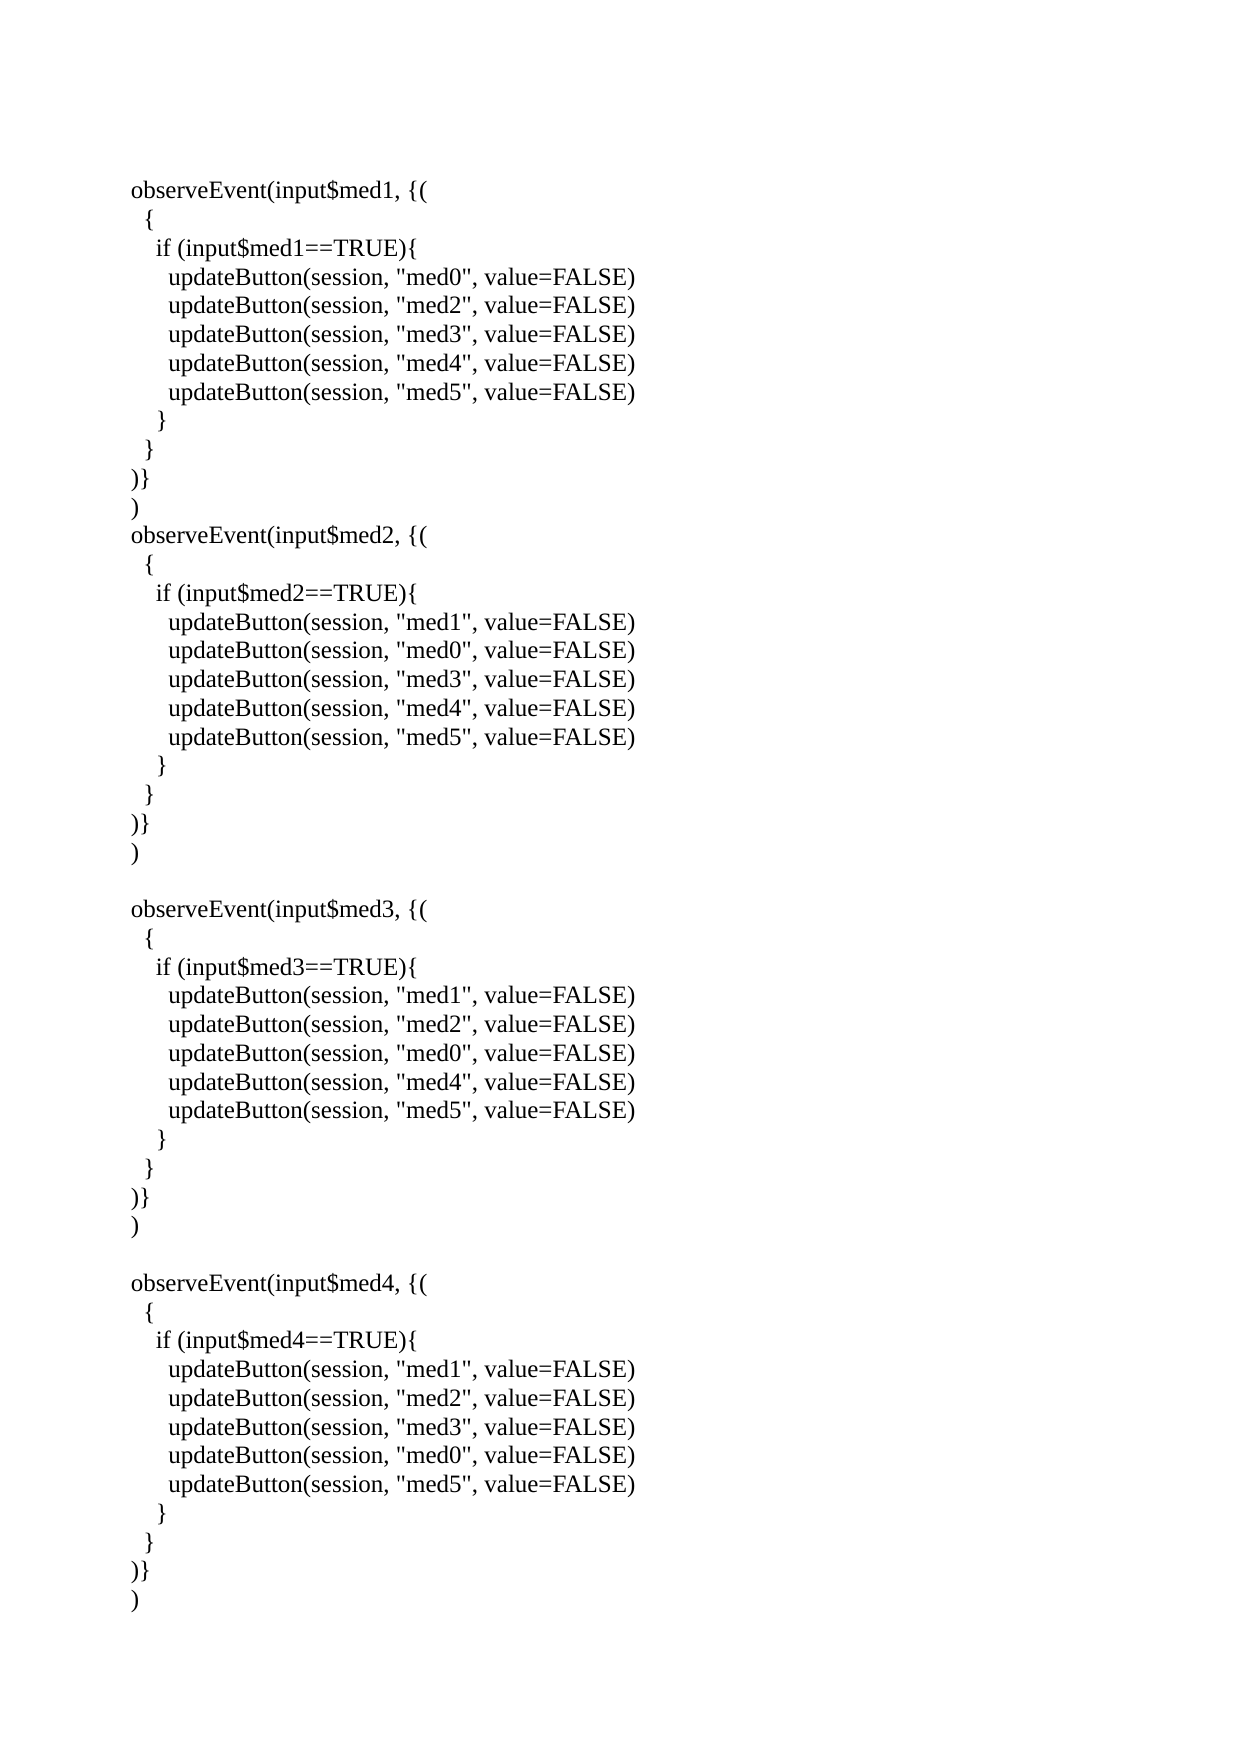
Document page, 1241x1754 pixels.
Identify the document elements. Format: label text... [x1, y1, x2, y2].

text updateButton(session, "med0", value=FALSE) [118, 1441, 1122, 1469]
text )} [118, 1556, 1122, 1584]
text } [118, 1498, 1122, 1527]
text updateButton(session, "med3", value=FALSE) [118, 319, 1122, 348]
text observeEvent(input$med4, {( [118, 1268, 1122, 1297]
text updateButton(session, "med1", value=FALSE) [118, 981, 1122, 1009]
text updateButton(session, "med5", value=FALSE) [118, 1096, 1122, 1124]
text } [118, 751, 1122, 779]
text ) [118, 492, 1122, 521]
text updateButton(session, "med5", value=FALSE) [118, 722, 1122, 751]
text } [118, 434, 1122, 463]
text } [118, 1527, 1122, 1556]
text )} [118, 1182, 1122, 1211]
text updateButton(session, "med0", value=FALSE) [118, 262, 1122, 291]
text updateButton(session, "med5", value=FALSE) [118, 1469, 1122, 1498]
text { [118, 549, 1122, 578]
text observeEvent(input$med3, {( [118, 894, 1122, 923]
text updateButton(session, "med4", value=FALSE) [118, 348, 1122, 377]
text } [118, 779, 1122, 808]
text { [118, 1297, 1122, 1326]
text updateButton(session, "med3", value=FALSE) [118, 1412, 1122, 1441]
text updateButton(session, "med2", value=FALSE) [118, 1383, 1122, 1412]
text updateButton(session, "med2", value=FALSE) [118, 1009, 1122, 1038]
text updateButton(session, "med0", value=FALSE) [118, 636, 1122, 664]
text ) [118, 1211, 1122, 1239]
text ) [118, 1584, 1122, 1613]
text )} [118, 463, 1122, 492]
text ) [118, 837, 1122, 866]
text } [118, 1124, 1122, 1153]
text observeEvent(input$med2, {( [118, 521, 1122, 549]
text updateButton(session, "med0", value=FALSE) [118, 1038, 1122, 1067]
text if (input$med2==TRUE){ [118, 578, 1122, 607]
text { [118, 923, 1122, 952]
text updateButton(session, "med4", value=FALSE) [118, 1067, 1122, 1096]
text if (input$med3==TRUE){ [118, 952, 1122, 981]
text updateButton(session, "med1", value=FALSE) [118, 1354, 1122, 1383]
text } [118, 1153, 1122, 1182]
text { [118, 204, 1122, 233]
text updateButton(session, "med3", value=FALSE) [118, 664, 1122, 693]
text if (input$med4==TRUE){ [118, 1326, 1122, 1354]
text updateButton(session, "med5", value=FALSE) [118, 377, 1122, 406]
text updateButton(session, "med4", value=FALSE) [118, 693, 1122, 722]
text } [118, 406, 1122, 434]
text observeEvent(input$med1, {( [118, 176, 1122, 204]
text )} [118, 808, 1122, 837]
text updateButton(session, "med1", value=FALSE) [118, 607, 1122, 636]
text if (input$med1==TRUE){ [118, 233, 1122, 262]
text updateButton(session, "med2", value=FALSE) [118, 291, 1122, 319]
